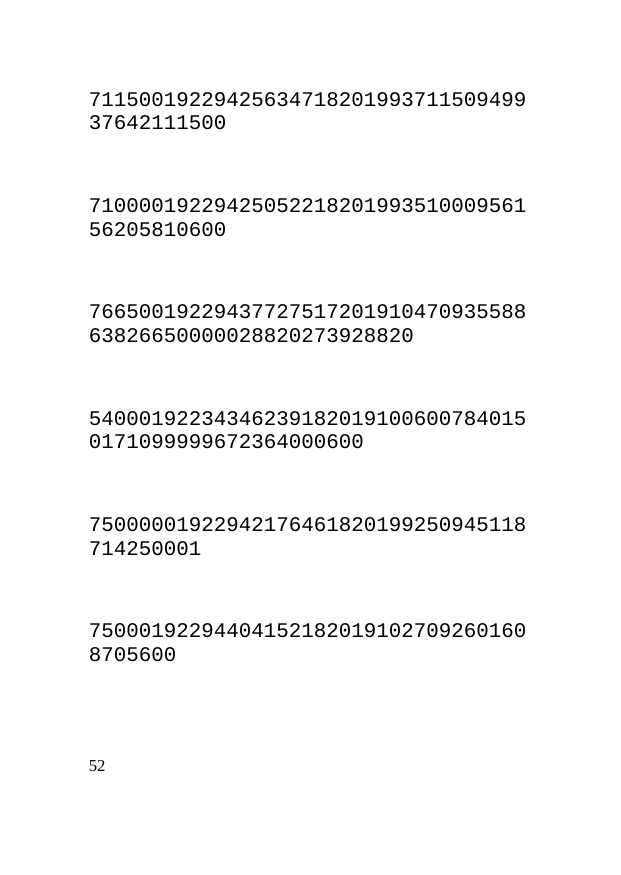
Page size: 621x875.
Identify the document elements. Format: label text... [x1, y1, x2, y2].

text 750001922944041521820191027092601608705600 [88, 620, 532, 668]
text 75000001922942176461820199250945118714250001 [88, 514, 532, 561]
text 7665001922943772751720191047093558863826650000028820273928820 [88, 301, 532, 348]
text 7115001922942563471820199371150949937642111500 [88, 88, 532, 136]
text 7100001922942505221820199351000956156205810600 [88, 195, 532, 242]
text 540001922343462391820191006007840150171099999672364000600 [88, 408, 532, 455]
